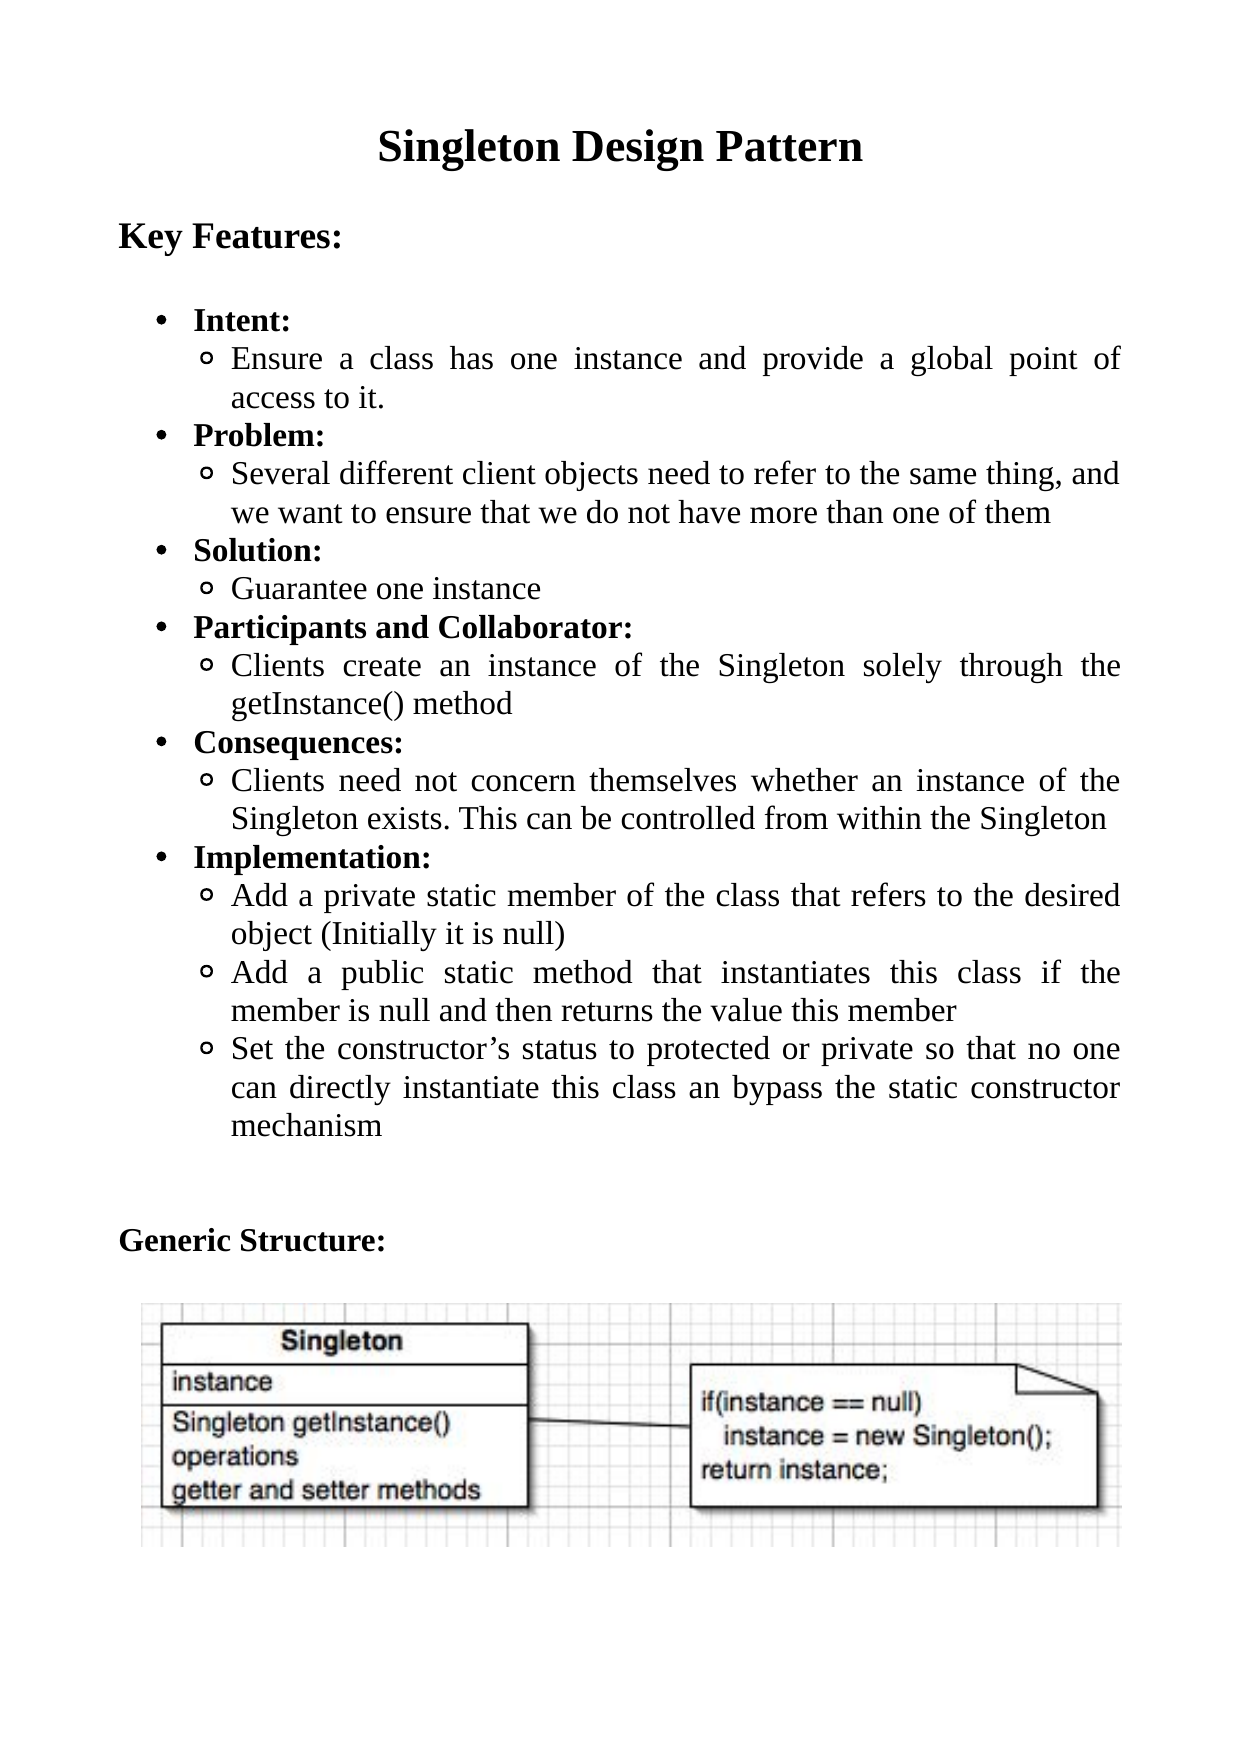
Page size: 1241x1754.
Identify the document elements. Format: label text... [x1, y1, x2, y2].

list Implementation: [156, 837, 1122, 875]
picture [141, 1303, 1122, 1547]
text Generic Structure: [118, 1220, 1122, 1258]
list Intent: [156, 300, 1122, 338]
list Guarantee one instance [193, 568, 1122, 607]
text Key Features: [118, 214, 1122, 257]
list Set the constructor’s status to protected or private so that no one can directly instantiate this class an bypass the static constructor mechanism [193, 1028, 1122, 1143]
list Consequences: [156, 722, 1122, 760]
list Problem: [156, 415, 1122, 453]
list Solution: [156, 530, 1122, 568]
list Add a public static method that instantiates this class if the member is null and then returns the value this member [193, 952, 1122, 1028]
list Add a private static member of the class that refers to the desired object (Initially it is null) [193, 875, 1122, 952]
list Ensure a class has one instance and provide a global point of access to it. [193, 338, 1122, 415]
list Several different client objects need to refer to the same thing, and we want to ensure that we do not have more than one of them [193, 453, 1122, 530]
list Clients need not concern themselves whether an instance of the Singleton exists. This can be controlled from within the Singleton [193, 760, 1122, 837]
list Clients create an instance of the Singleton solely through the getInstance() method [193, 645, 1122, 722]
text Singleton Design Pattern [118, 118, 1122, 171]
list Participants and Collaborator: [156, 607, 1122, 645]
